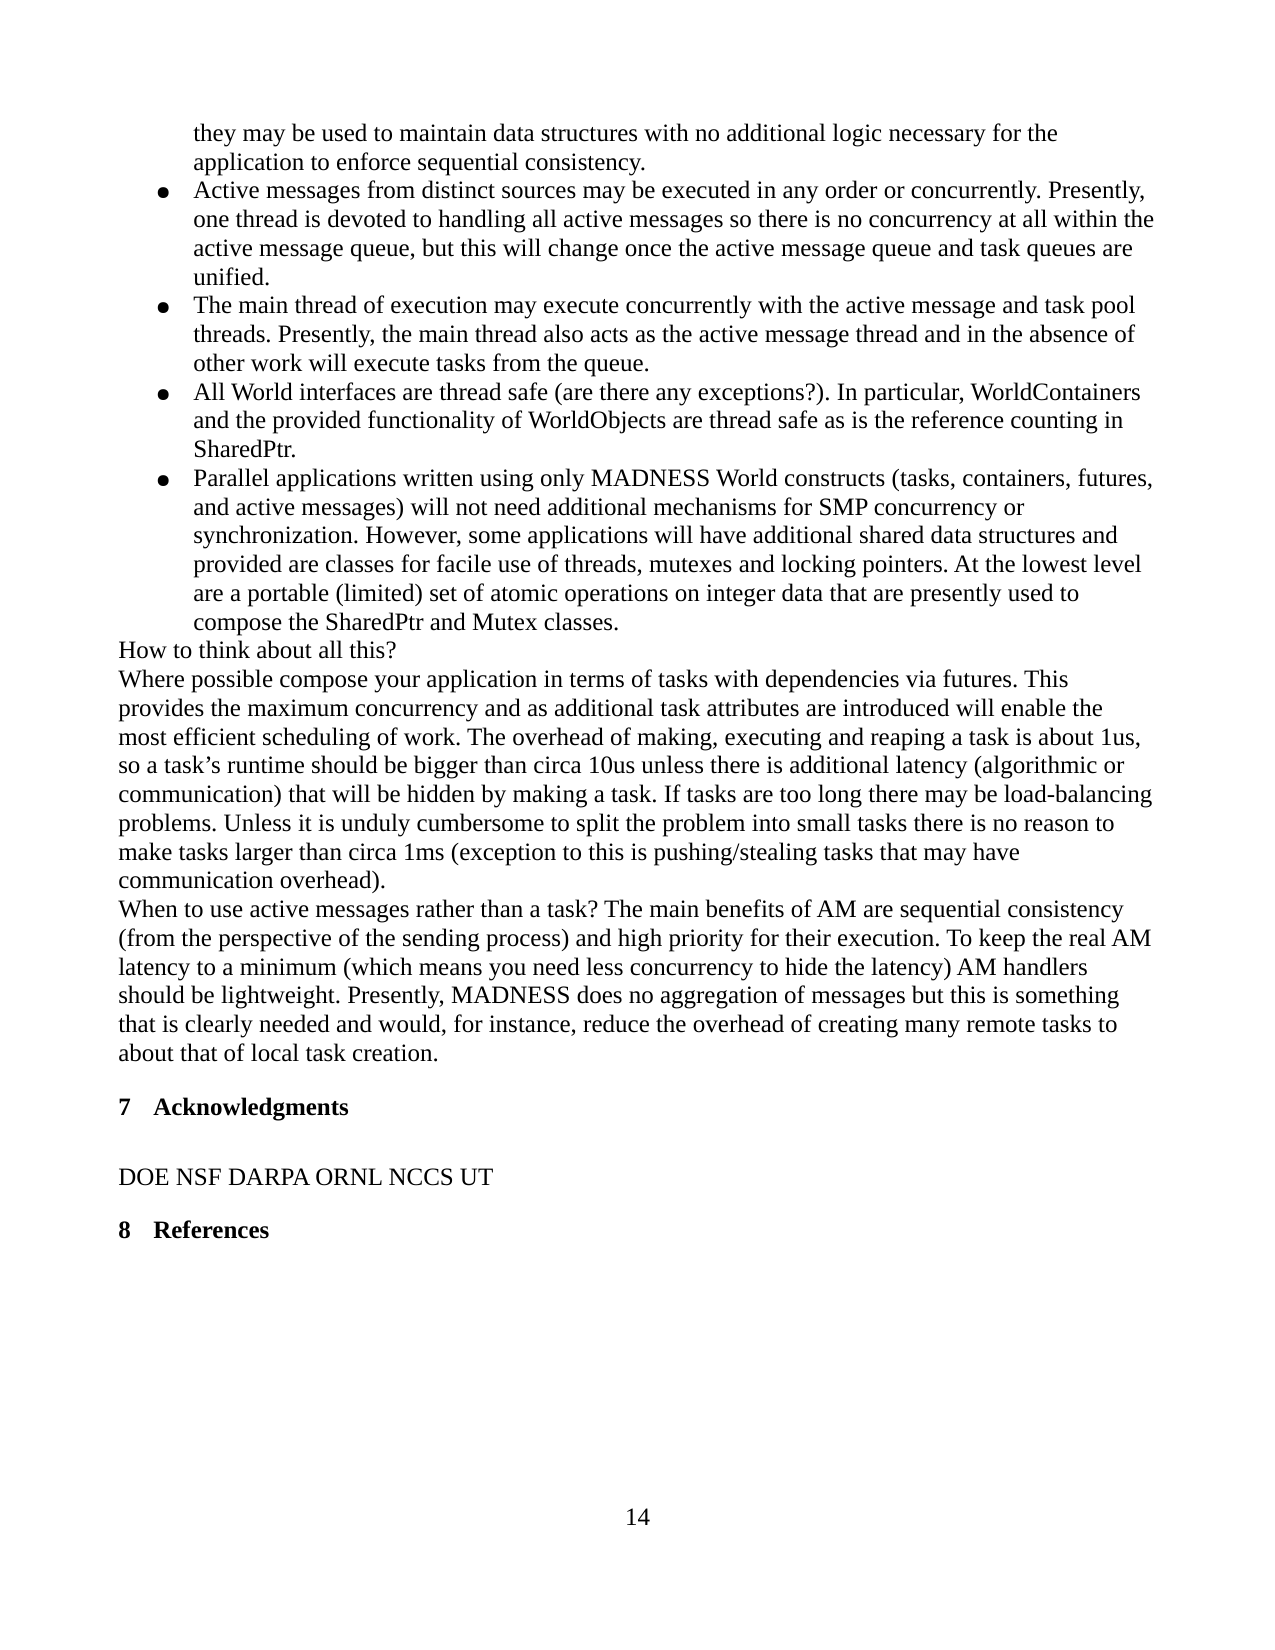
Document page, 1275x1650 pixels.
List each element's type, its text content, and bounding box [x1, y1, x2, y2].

text Where possible compose your application in terms of tasks with dependencies via futures. This provides the maximum concurrency and as additional task attributes are introduced will enable the most efficient scheduling of work. The overhead of making, executing and reaping a task is about 1us, so a task’s runtime should be bigger than circa 10us unless there is additional latency (algorithmic or communication) that will be hidden by making a task. If tasks are too long there may be load-balancing problems. Unless it is unduly cumbersome to split the problem into small tasks there is no reason to make tasks larger than circa 1ms (exception to this is pushing/stealing tasks that may have communication overhead). [118, 664, 1157, 894]
list Active messages from distinct sources may be executed in any order or concurrently. Presently, one thread is devoted to handling all active messages so there is no concurrency at all within the active message queue, but this will change once the active message queue and task queues are unified. [156, 176, 1157, 291]
list All World interfaces are thread safe (are there any exceptions?). In particular, WorldContainers and the provided functionality of WorldObjects are thread safe as is the reference counting in SharedPtr. [156, 377, 1157, 463]
subtitle References [118, 1216, 1157, 1244]
text How to think about all this? [118, 636, 1157, 664]
list Parallel applications written using only MADNESS World constructs (tasks, containers, futures, and active messages) will not need additional mechanisms for SMP concurrency or synchronization. However, some applications will have additional shared data structures and provided are classes for facile use of threads, mutexes and locking pointers. At the lowest level are a portable (limited) set of atomic operations on integer data that are presently used to compose the SharedPtr and Mutex classes. [156, 463, 1157, 636]
list The main thread of execution may execute concurrently with the active message and task pool threads. Presently, the main thread also acts as the active message thread and in the absence of other work will execute tasks from the queue. [156, 291, 1157, 377]
list they may be used to maintain data structures with no additional logic necessary for the application to enforce sequential consistency. [156, 118, 1157, 176]
text DOE NSF DARPA ORNL NCCS UT [118, 1162, 1157, 1191]
text When to use active messages rather than a task? The main benefits of AM are sequential consistency (from the perspective of the sending process) and high priority for their execution. To keep the real AM latency to a minimum (which means you need less concurrency to hide the latency) AM handlers should be lightweight. Presently, MADNESS does no aggregation of messages but this is something that is clearly needed and would, for instance, reduce the overhead of creating many remote tasks to about that of local task creation. [118, 894, 1157, 1067]
subtitle Acknowledgments [118, 1092, 1157, 1121]
